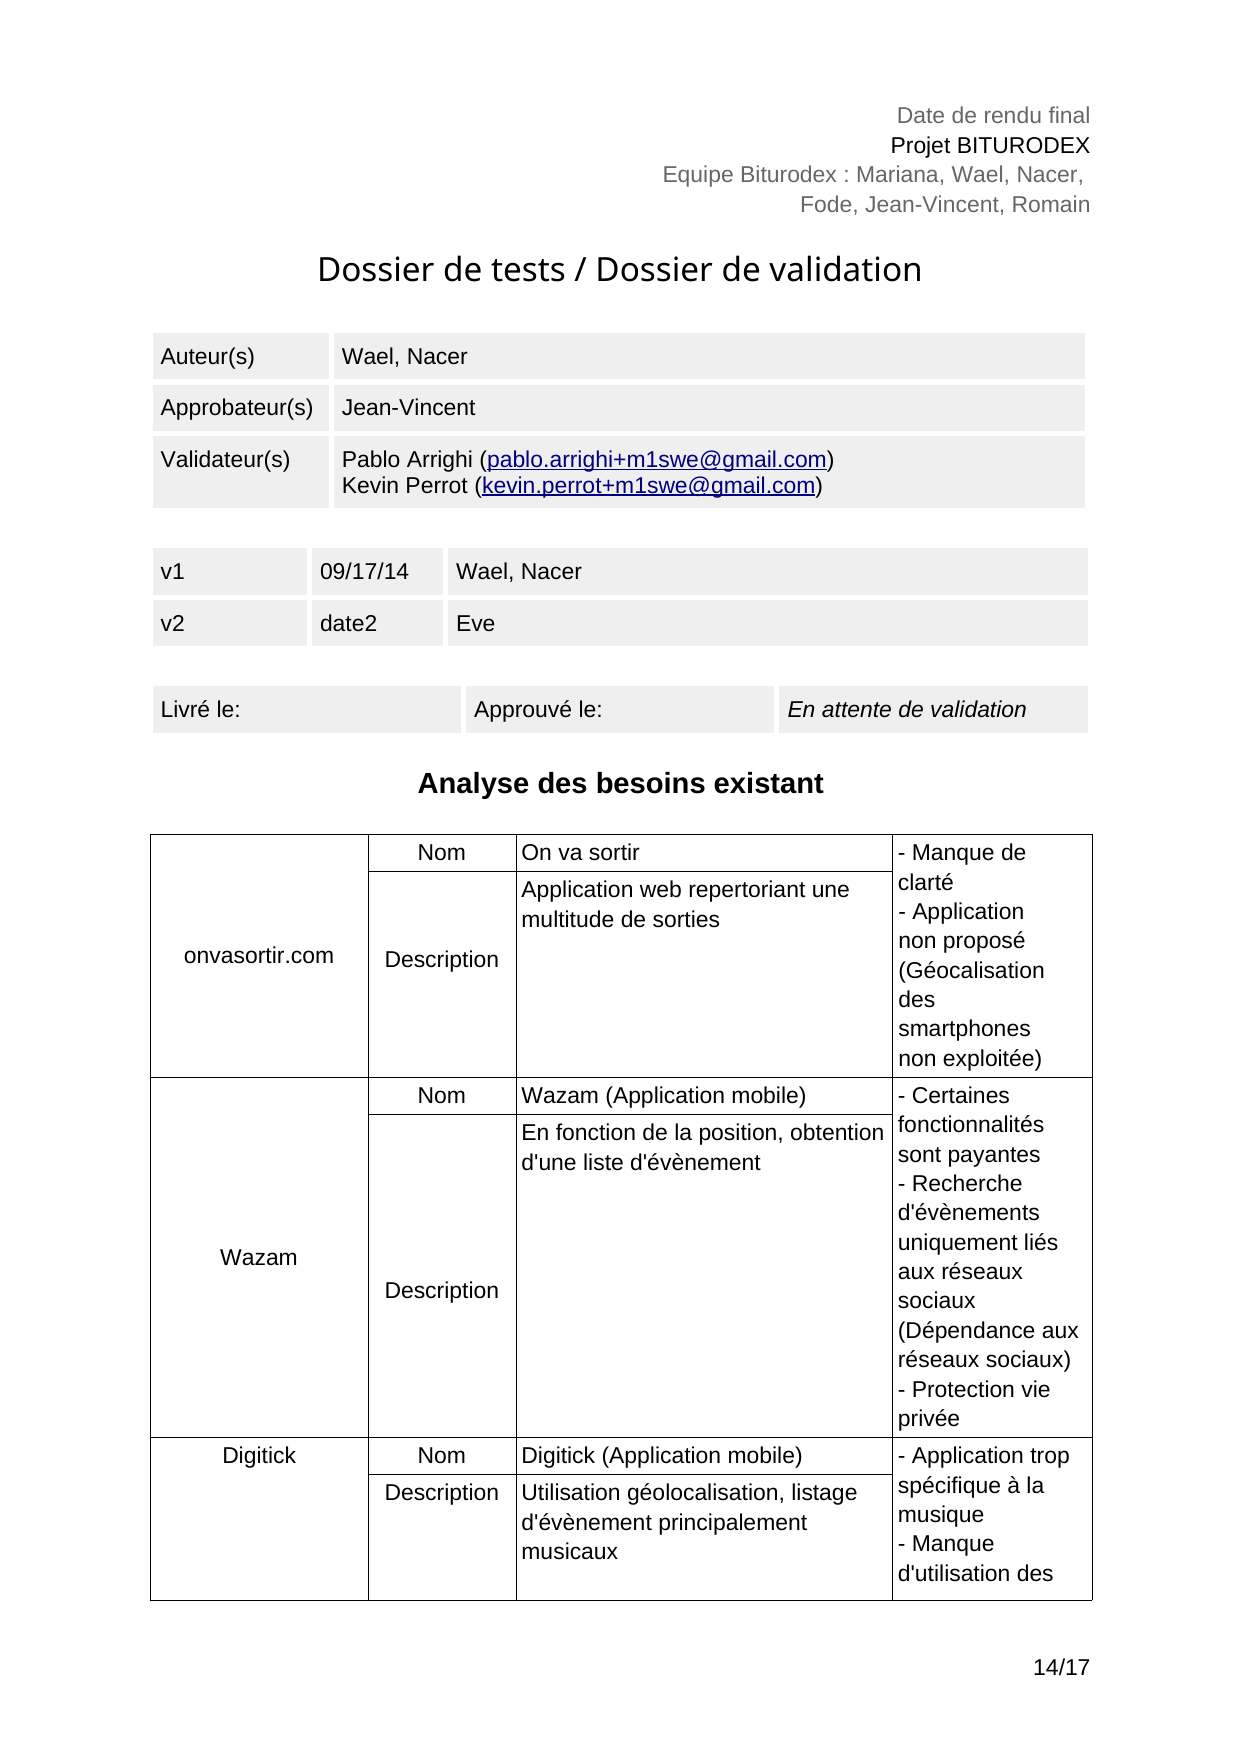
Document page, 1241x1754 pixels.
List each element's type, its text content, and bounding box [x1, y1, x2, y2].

table_cell Digitick [151, 1438, 368, 1599]
table_header On va sortir [517, 835, 892, 871]
table_cell Description [369, 872, 516, 1077]
table_header Wael, Nacer [448, 548, 1088, 595]
table_header Approuvé le: [466, 686, 774, 733]
table_cell Wazam [151, 1078, 368, 1437]
table_cell Validateur(s) [153, 436, 329, 508]
table_header Livré le: [153, 686, 461, 733]
table_cell Approbateur(s) [153, 385, 329, 431]
table_cell Utilisation géolocalisation, listage d'évènement principalement musicaux [517, 1475, 892, 1599]
table_header v1 [153, 548, 307, 595]
table_cell Eve [448, 600, 1088, 646]
table_cell - Certaines fonctionnalités sont payantes - Recherche d'évènements uniquement liés aux réseaux sociaux (Dépendance aux réseaux sociaux) - Protection vie privée [893, 1078, 1092, 1437]
table_cell Jean-Vincent [334, 385, 1085, 431]
table_cell date2 [312, 600, 443, 646]
table_cell Application web repertoriant une multitude de sorties [517, 872, 892, 1077]
table_cell Digitick (Application mobile) [517, 1438, 892, 1474]
table_header - Manque de clarté - Application non proposé (Géocalisation des smartphones non exploitée) [893, 835, 1092, 1077]
table_header En attente de validation [779, 686, 1088, 733]
table_cell Nom [369, 1078, 516, 1114]
table_cell En fonction de la position, obtention d'une liste d'évènement [517, 1115, 892, 1437]
table_cell Description [369, 1475, 516, 1599]
table_header Wael, Nacer [334, 333, 1085, 379]
table_cell - Application trop spécifique à la musique - Manque d'utilisation des [893, 1438, 1092, 1599]
table_header Auteur(s) [153, 333, 329, 379]
table_cell Pablo Arrighi (pablo.arrighi+m1swe@gmail.com) Kevin Perrot (kevin.perrot+m1swe@gmail.com) [334, 436, 1085, 508]
subtitle Dossier de tests / Dossier de validation [150, 246, 1090, 292]
table_cell Description [369, 1115, 516, 1437]
table_cell Nom [369, 1438, 516, 1474]
table_header onvasortir.com [151, 835, 368, 1077]
table_header Nom [369, 835, 516, 871]
table_cell Wazam (Application mobile) [517, 1078, 892, 1114]
table_cell v2 [153, 600, 307, 646]
text Analyse des besoins existant [150, 767, 1092, 800]
table_header 17/09/14 [312, 548, 443, 595]
